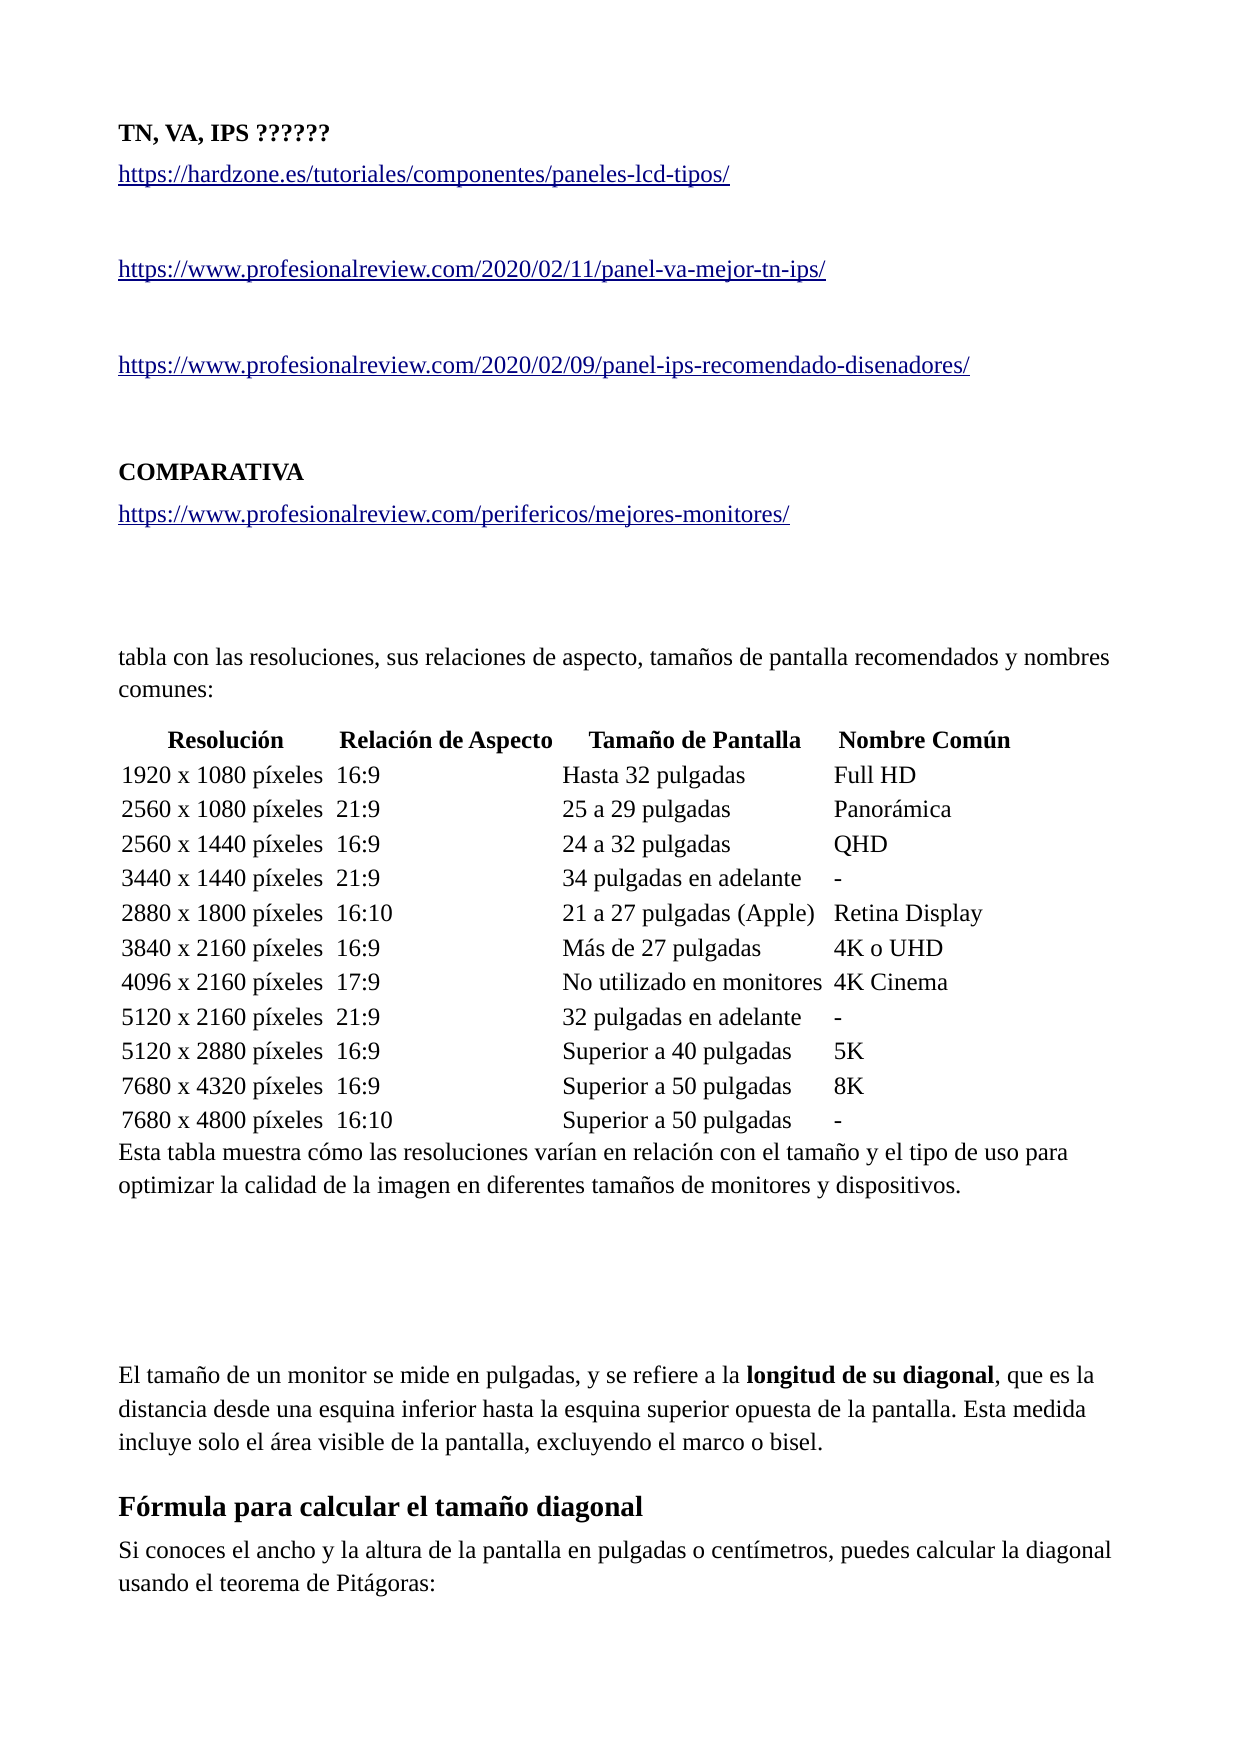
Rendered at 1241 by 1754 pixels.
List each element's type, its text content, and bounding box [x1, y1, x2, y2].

table_cell 21:9 [333, 999, 559, 1033]
table_cell 21 a 27 pulgadas (Apple) [559, 895, 831, 930]
table_cell Superior a 50 pulgadas [559, 1068, 831, 1103]
table_header Resolución [118, 722, 333, 757]
text Si conoces el ancho y la altura de la pantalla en pulgadas o centímetros, puedes calcular la diagonal usando el teorema de Pitágoras: [118, 1535, 1122, 1597]
text tabla con las resoluciones, sus relaciones de aspecto, tamaños de pantalla recomendados y nombres comunes: [118, 642, 1122, 703]
table_cell QHD [831, 826, 1019, 861]
table_cell Superior a 40 pulgadas [559, 1034, 831, 1068]
table_cell 1920 x 1080 píxeles [118, 757, 333, 791]
table_cell - [831, 1103, 1019, 1137]
table_cell - [831, 999, 1019, 1033]
text https://hardzone.es/tutoriales/componentes/paneles-lcd-tipos/ [118, 159, 1122, 188]
table_cell Full HD [831, 757, 1019, 791]
table_cell 2560 x 1440 píxeles [118, 826, 333, 861]
text https://www.profesionalreview.com/2020/02/09/panel-ips-recomendado-disenadores/ [118, 350, 1122, 378]
table_cell 16:9 [333, 1034, 559, 1068]
table_cell 24 a 32 pulgadas [559, 826, 831, 861]
subtitle Fórmula para calcular el tamaño diagonal [118, 1489, 1122, 1522]
table_cell 3840 x 2160 píxeles [118, 930, 333, 964]
table_cell 4096 x 2160 píxeles [118, 964, 333, 999]
table_cell Panorámica [831, 791, 1019, 826]
table_cell 16:10 [333, 1103, 559, 1137]
text https://www.profesionalreview.com/perifericos/mejores-monitores/ [118, 499, 1122, 527]
table_cell Más de 27 pulgadas [559, 930, 831, 964]
table_cell 2560 x 1080 píxeles [118, 791, 333, 826]
table_cell 34 pulgadas en adelante [559, 861, 831, 895]
table_header Tamaño de Pantalla [559, 722, 831, 757]
table_cell 16:9 [333, 930, 559, 964]
table_cell No utilizado en monitores [559, 964, 831, 999]
table_header Relación de Aspecto [333, 722, 559, 757]
table_cell 7680 x 4800 píxeles [118, 1103, 333, 1137]
table_cell 21:9 [333, 791, 559, 826]
table_cell 4K o UHD [831, 930, 1019, 964]
table_cell 16:9 [333, 757, 559, 791]
text https://www.profesionalreview.com/2020/02/11/panel-va-mejor-tn-ips/ [118, 254, 1122, 283]
text Esta tabla muestra cómo las resoluciones varían en relación con el tamaño y el tipo de uso para optimizar la calidad de la imagen en diferentes tamaños de monitores y dispositivos. [118, 1137, 1122, 1199]
table_cell 32 pulgadas en adelante [559, 999, 831, 1033]
table_cell 8K [831, 1068, 1019, 1103]
table_cell 16:10 [333, 895, 559, 930]
table_cell Hasta 32 pulgadas [559, 757, 831, 791]
table_cell 3440 x 1440 píxeles [118, 861, 333, 895]
table_cell 2880 x 1800 píxeles [118, 895, 333, 930]
table_header Nombre Común [831, 722, 1019, 757]
table_cell 5120 x 2160 píxeles [118, 999, 333, 1033]
table_cell 5120 x 2880 píxeles [118, 1034, 333, 1068]
table_cell 17:9 [333, 964, 559, 999]
table_cell 25 a 29 pulgadas [559, 791, 831, 826]
table_cell 21:9 [333, 861, 559, 895]
table_cell Superior a 50 pulgadas [559, 1103, 831, 1137]
table_cell Retina Display [831, 895, 1019, 930]
table_cell 7680 x 4320 píxeles [118, 1068, 333, 1103]
table_cell 5K [831, 1034, 1019, 1068]
subtitle COMPARATIVA [118, 457, 1122, 486]
subtitle TN, VA, IPS ?????? [118, 118, 1122, 147]
table_cell - [831, 861, 1019, 895]
table_cell 16:9 [333, 826, 559, 861]
text El tamaño de un monitor se mide en pulgadas, y se refiere a la longitud de su diagonal, que es la distancia desde una esquina inferior hasta la esquina superior opuesta de la pantalla. Esta medida incluye solo el área visible de la pantalla, excluyendo el marco o bisel. [118, 1361, 1122, 1455]
table_cell 4K Cinema [831, 964, 1019, 999]
table_cell 16:9 [333, 1068, 559, 1103]
